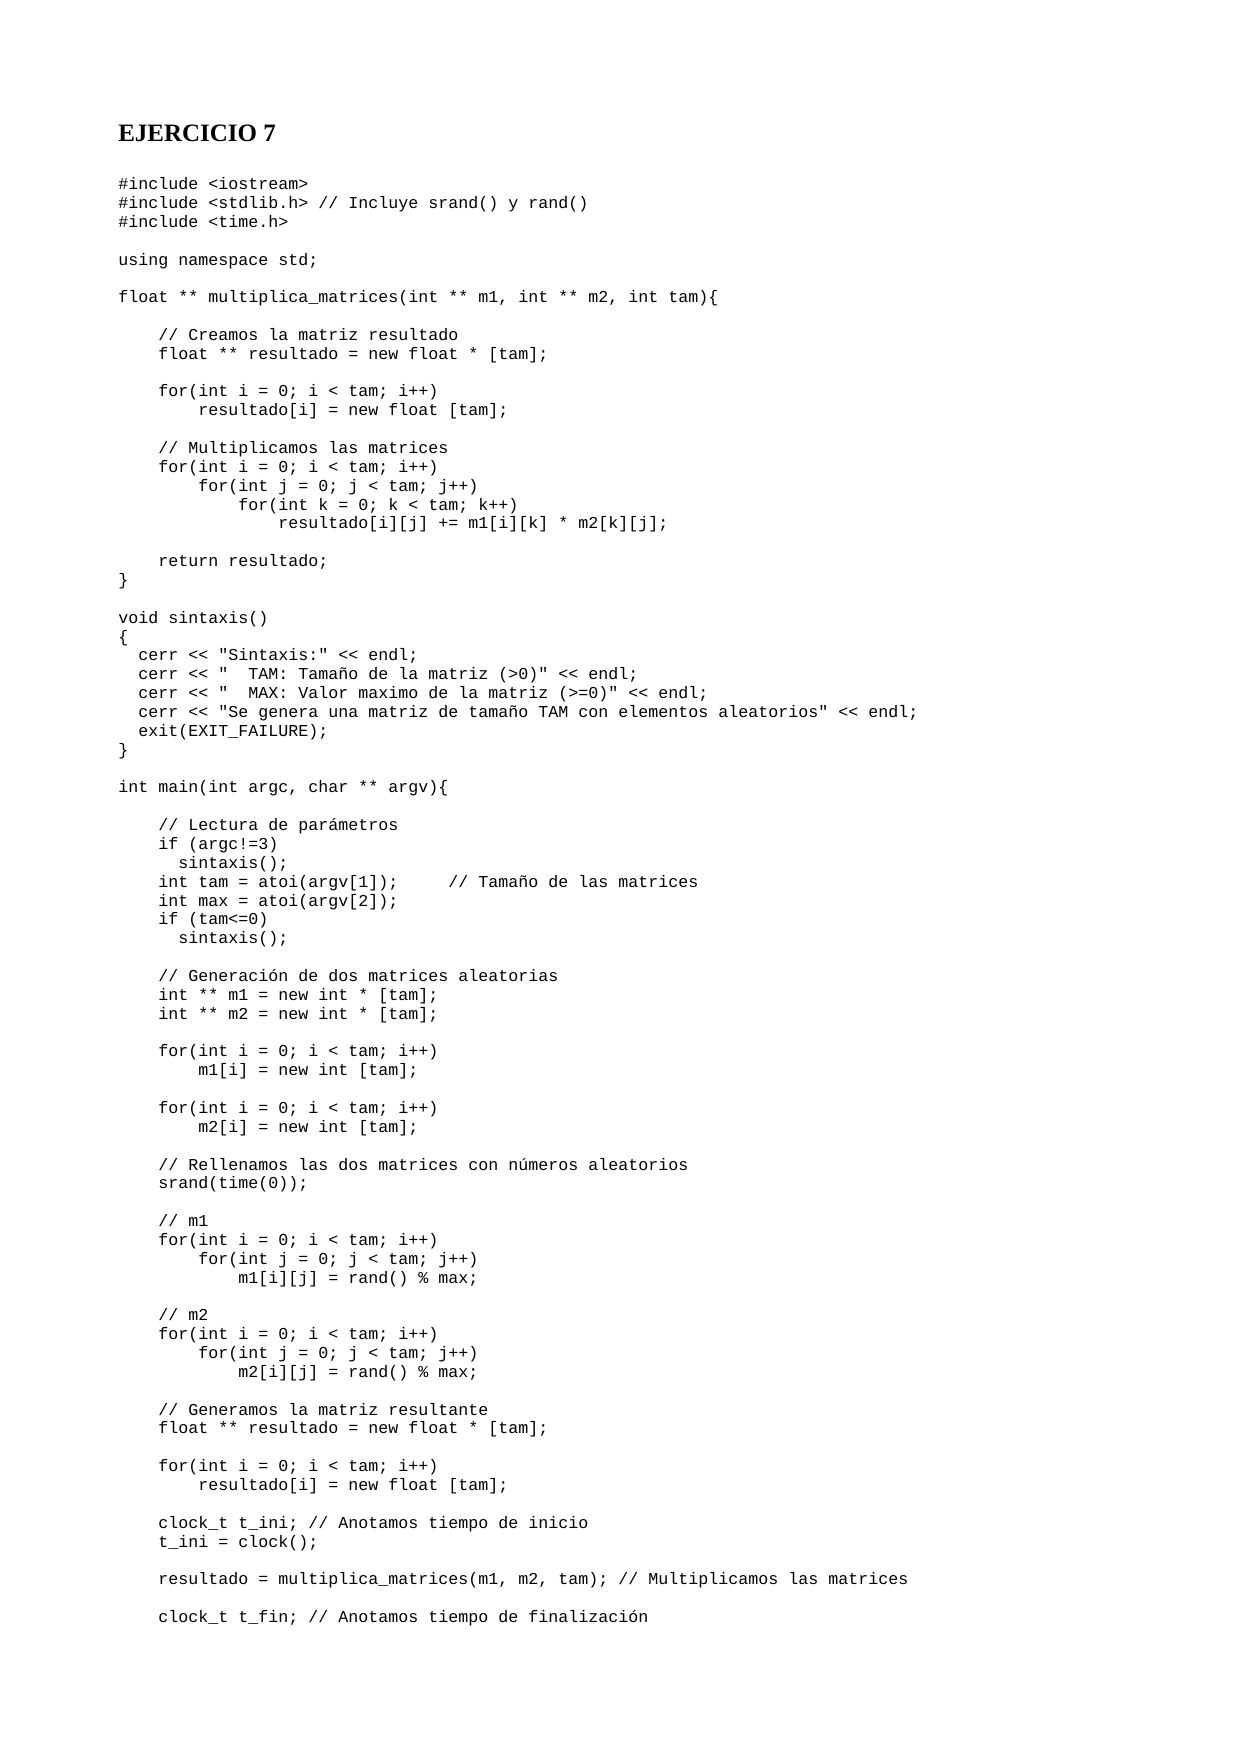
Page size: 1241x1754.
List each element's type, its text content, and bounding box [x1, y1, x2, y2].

text srand(time(0)); [118, 1175, 1122, 1194]
text #include <time.h> [118, 213, 1122, 232]
text cerr << "Se genera una matriz de tamaño TAM con elementos aleatorios" << endl; [118, 703, 1122, 722]
text { [118, 628, 1122, 647]
text m2[i][j] = rand() % max; [118, 1363, 1122, 1382]
text int main(int argc, char ** argv){ [118, 779, 1122, 798]
text return resultado; [118, 553, 1122, 572]
text clock_t t_fin; // Anotamos tiempo de finalización [118, 1608, 1122, 1627]
text // Creamos la matriz resultado [118, 326, 1122, 345]
text resultado[i][j] += m1[i][k] * m2[k][j]; [118, 515, 1122, 534]
text for(int i = 0; i < tam; i++) [118, 383, 1122, 402]
text resultado[i] = new float [tam]; [118, 402, 1122, 421]
text cerr << " MAX: Valor maximo de la matriz (>=0)" << endl; [118, 685, 1122, 703]
text // Rellenamos las dos matrices con números aleatorios [118, 1156, 1122, 1175]
text for(int i = 0; i < tam; i++) [118, 1326, 1122, 1344]
text float ** resultado = new float * [tam]; [118, 1420, 1122, 1439]
text #include <iostream> [118, 176, 1122, 194]
text // Generación de dos matrices aleatorias [118, 967, 1122, 986]
text for(int i = 0; i < tam; i++) [118, 1231, 1122, 1250]
text int tam = atoi(argv[1]); // Tamaño de las matrices [118, 873, 1122, 892]
text int ** m1 = new int * [tam]; [118, 986, 1122, 1005]
text clock_t t_ini; // Anotamos tiempo de inicio [118, 1514, 1122, 1533]
text sintaxis(); [118, 854, 1122, 873]
text using namespace std; [118, 251, 1122, 270]
text m1[i][j] = rand() % max; [118, 1269, 1122, 1288]
text // Multiplicamos las matrices [118, 439, 1122, 458]
text // m2 [118, 1307, 1122, 1326]
text for(int i = 0; i < tam; i++) [118, 1458, 1122, 1477]
text } [118, 572, 1122, 590]
text int max = atoi(argv[2]); [118, 892, 1122, 911]
text EJERCICIO 7 [118, 118, 1122, 147]
text for(int j = 0; j < tam; j++) [118, 477, 1122, 496]
text for(int j = 0; j < tam; j++) [118, 1250, 1122, 1269]
text for(int i = 0; i < tam; i++) [118, 458, 1122, 477]
text float ** resultado = new float * [tam]; [118, 345, 1122, 364]
text #include <stdlib.h> // Incluye srand() y rand() [118, 194, 1122, 213]
text void sintaxis() [118, 609, 1122, 628]
text for(int i = 0; i < tam; i++) [118, 1043, 1122, 1062]
text for(int i = 0; i < tam; i++) [118, 1099, 1122, 1118]
text m2[i] = new int [tam]; [118, 1118, 1122, 1137]
text exit(EXIT_FAILURE); [118, 722, 1122, 741]
text if (tam<=0) [118, 911, 1122, 930]
text resultado[i] = new float [tam]; [118, 1477, 1122, 1495]
text for(int j = 0; j < tam; j++) [118, 1344, 1122, 1363]
text cerr << " TAM: Tamaño de la matriz (>0)" << endl; [118, 666, 1122, 685]
text // Generamos la matriz resultante [118, 1401, 1122, 1420]
text m1[i] = new int [tam]; [118, 1062, 1122, 1081]
text float ** multiplica_matrices(int ** m1, int ** m2, int tam){ [118, 289, 1122, 308]
text int ** m2 = new int * [tam]; [118, 1005, 1122, 1024]
text if (argc!=3) [118, 836, 1122, 854]
text t_ini = clock(); [118, 1533, 1122, 1552]
text } [118, 741, 1122, 760]
text resultado = multiplica_matrices(m1, m2, tam); // Multiplicamos las matrices [118, 1571, 1122, 1590]
text // m1 [118, 1213, 1122, 1231]
text for(int k = 0; k < tam; k++) [118, 496, 1122, 515]
text // Lectura de parámetros [118, 817, 1122, 836]
text cerr << "Sintaxis:" << endl; [118, 647, 1122, 666]
text sintaxis(); [118, 930, 1122, 949]
